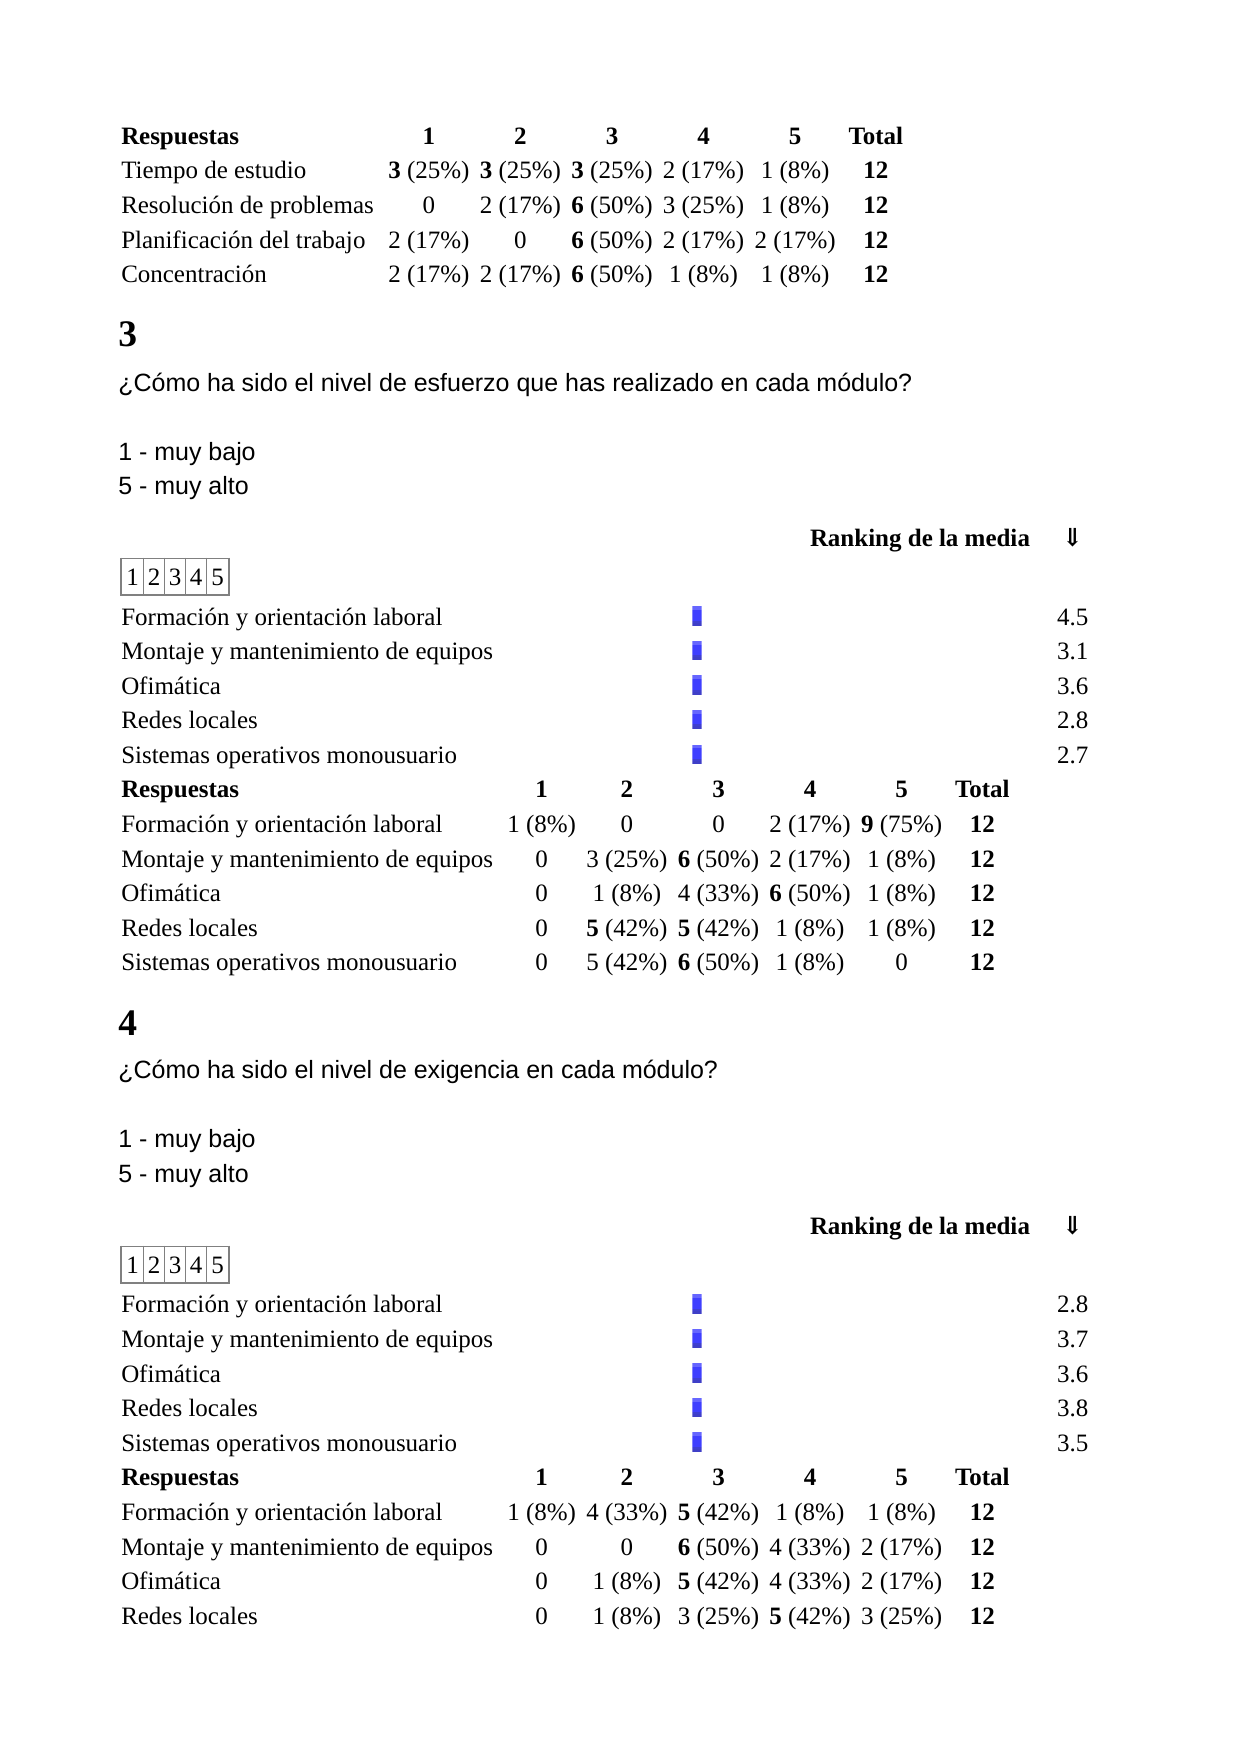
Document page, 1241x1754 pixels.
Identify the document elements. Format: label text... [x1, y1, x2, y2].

table_cell Tiempo de estudio [118, 153, 383, 187]
table_header 2 [581, 1460, 672, 1494]
table_cell 5 (42%) [581, 910, 672, 944]
table_cell 2.8 [1033, 703, 1112, 737]
table_cell [689, 555, 1033, 599]
table_cell 6 (50%) [566, 187, 657, 222]
table_cell 3 (25%) [474, 153, 566, 187]
table_header ⇓ [1033, 1208, 1112, 1243]
table_cell 12 [947, 1563, 1017, 1598]
picture [692, 1329, 702, 1348]
table_cell Montaje y mantenimiento de equipos [118, 1529, 502, 1563]
table_cell 12 [947, 806, 1017, 841]
table_header 5 [207, 1247, 228, 1282]
table_header [118, 520, 689, 554]
table_cell Redes locales [118, 910, 502, 944]
table_cell 0 [581, 1529, 672, 1563]
table_header 3 [566, 118, 657, 153]
table_cell 0 [502, 910, 581, 944]
table_cell 4 (33%) [764, 1529, 856, 1563]
table_cell 1 (8%) [581, 875, 672, 910]
table_header 4 [764, 772, 856, 806]
table_header 1 [502, 1460, 581, 1494]
picture [692, 745, 702, 764]
table_cell [689, 668, 1033, 702]
table_cell 2.8 [1033, 1287, 1112, 1321]
table_cell 4 (33%) [581, 1494, 672, 1529]
picture [692, 1294, 702, 1314]
table_cell 0 [502, 1563, 581, 1598]
table_cell Formación y orientación laboral [118, 1287, 689, 1321]
table_header 3 [673, 772, 764, 806]
table_header 2 [474, 118, 566, 153]
table_cell 2 (17%) [749, 222, 841, 256]
table_cell 1 (8%) [581, 1598, 672, 1632]
table_cell 2 (17%) [383, 256, 474, 291]
table_cell 12 [841, 187, 911, 222]
table_cell 4 (33%) [764, 1563, 856, 1598]
table_cell 6 (50%) [566, 222, 657, 256]
table_cell Ofimática [118, 1356, 689, 1390]
table_cell [689, 599, 1033, 633]
table_cell 0 [502, 1598, 581, 1632]
table_cell 0 [502, 1529, 581, 1563]
subtitle 3 [118, 312, 1122, 355]
table_header 3 [165, 1247, 185, 1282]
table_cell 2 (17%) [658, 153, 749, 187]
table_cell 12 [947, 1494, 1017, 1529]
table_cell 1 (8%) [749, 153, 841, 187]
table_header 1 [122, 559, 143, 594]
table_cell Sistemas operativos monousuario [118, 737, 689, 772]
table_cell Ofimática [118, 668, 689, 702]
table_header 5 [207, 559, 228, 594]
table_header 1 [383, 118, 474, 153]
table_cell 3 (25%) [856, 1598, 947, 1632]
table_header 5 [749, 118, 841, 153]
table_cell 1 (8%) [502, 1494, 581, 1529]
table_cell 1 (8%) [764, 910, 856, 944]
table_cell 2 (17%) [474, 187, 566, 222]
table_cell 12 [947, 1529, 1017, 1563]
table_cell 3 (25%) [566, 153, 657, 187]
table_cell 1 (8%) [856, 875, 947, 910]
table_cell 0 [502, 841, 581, 875]
table_header ⇓ [1033, 520, 1112, 554]
table_cell 12 [841, 256, 911, 291]
table_cell 3 (25%) [673, 1598, 764, 1632]
table_header 2 [144, 559, 164, 594]
table_cell 1 (8%) [749, 256, 841, 291]
table_cell Montaje y mantenimiento de equipos [118, 841, 502, 875]
table_cell Ofimática [118, 875, 502, 910]
table_cell 12 [841, 222, 911, 256]
table_header 3 [165, 559, 185, 594]
table_cell 6 (50%) [673, 841, 764, 875]
table_cell 2 (17%) [474, 256, 566, 291]
picture [692, 710, 702, 729]
table_header 5 [856, 1460, 947, 1494]
table_cell Redes locales [118, 1390, 689, 1425]
table_cell 3.6 [1033, 1356, 1112, 1390]
table_cell [689, 1425, 1033, 1459]
table_cell [1033, 1243, 1112, 1287]
table_cell 0 [502, 875, 581, 910]
table_cell 3.1 [1033, 633, 1112, 668]
table_header 4 [186, 1247, 206, 1282]
table_cell Planificación del trabajo [118, 222, 383, 256]
table_cell 12 [947, 910, 1017, 944]
table_cell 1 (8%) [749, 187, 841, 222]
table_header 4 [186, 559, 206, 594]
table_cell 3.5 [1033, 1425, 1112, 1459]
table_cell 4.5 [1033, 599, 1112, 633]
table_header 4 [764, 1460, 856, 1494]
table_cell Concentración [118, 256, 383, 291]
table_cell 2 (17%) [383, 222, 474, 256]
table_cell [689, 633, 1033, 668]
table_header Ranking de la media [689, 1208, 1033, 1243]
table_cell Montaje y mantenimiento de equipos [118, 1321, 689, 1356]
table_cell 1 (8%) [502, 806, 581, 841]
table_cell 3 (25%) [383, 153, 474, 187]
table_cell Sistemas operativos monousuario [118, 1425, 689, 1459]
table_header 5 [856, 772, 947, 806]
picture [692, 1432, 702, 1452]
table_cell 2 (17%) [764, 841, 856, 875]
table_header Ranking de la media [689, 520, 1033, 554]
table_cell [689, 703, 1033, 737]
table_header 1 [122, 1247, 143, 1282]
table_cell 5 (42%) [764, 1598, 856, 1632]
text ¿Cómo ha sido el nivel de esfuerzo que has realizado en cada módulo? 1 - muy bajo 5 - muy alto [118, 367, 1122, 500]
table_cell [118, 555, 689, 599]
table_cell 1 (8%) [856, 1494, 947, 1529]
table_header 1 [502, 772, 581, 806]
table_header 2 [581, 772, 672, 806]
table_header Total [947, 1460, 1017, 1494]
table_cell [689, 1243, 1033, 1287]
table_header Respuestas [118, 772, 502, 806]
table_cell 2 (17%) [856, 1563, 947, 1598]
table_cell 1 (8%) [856, 910, 947, 944]
table_cell 0 [581, 806, 672, 841]
table_cell 9 (75%) [856, 806, 947, 841]
table_cell Sistemas operativos monousuario [118, 945, 502, 979]
table_cell Montaje y mantenimiento de equipos [118, 633, 689, 668]
table_cell 0 [673, 806, 764, 841]
table_header Total [841, 118, 911, 153]
picture [692, 641, 702, 660]
picture [692, 606, 702, 626]
table_cell 1 (8%) [658, 256, 749, 291]
text ¿Cómo ha sido el nivel de exigencia en cada módulo? 1 - muy bajo 5 - muy alto [118, 1056, 1122, 1188]
picture [692, 675, 702, 695]
table_cell 6 (50%) [764, 875, 856, 910]
table_header 2 [144, 1247, 164, 1282]
table_cell 12 [947, 945, 1017, 979]
table_cell Redes locales [118, 703, 689, 737]
table_cell 0 [856, 945, 947, 979]
table_cell 12 [841, 153, 911, 187]
table_cell Formación y orientación laboral [118, 1494, 502, 1529]
table_cell 0 [383, 187, 474, 222]
table_cell 1 (8%) [581, 1563, 672, 1598]
table_cell 2 (17%) [764, 806, 856, 841]
table_cell 6 (50%) [673, 945, 764, 979]
table_cell 5 (42%) [673, 910, 764, 944]
table_cell 3 (25%) [581, 841, 672, 875]
table_cell [118, 1243, 689, 1287]
table_header Total [947, 772, 1017, 806]
subtitle 4 [118, 1000, 1122, 1043]
table_cell 6 (50%) [566, 256, 657, 291]
table_cell 12 [947, 875, 1017, 910]
table_cell 3.8 [1033, 1390, 1112, 1425]
table_cell 3.6 [1033, 668, 1112, 702]
table_cell Redes locales [118, 1598, 502, 1632]
table_cell [689, 737, 1033, 772]
table_header [118, 1208, 689, 1243]
table_cell 12 [947, 1598, 1017, 1632]
picture [692, 1363, 702, 1383]
table_cell 0 [502, 945, 581, 979]
table_cell 2 (17%) [856, 1529, 947, 1563]
table_cell 2 (17%) [658, 222, 749, 256]
table_cell 5 (42%) [673, 1563, 764, 1598]
table_cell 12 [947, 841, 1017, 875]
table_cell 1 (8%) [764, 1494, 856, 1529]
table_cell [689, 1321, 1033, 1356]
table_cell [689, 1287, 1033, 1321]
table_cell 0 [474, 222, 566, 256]
table_cell Formación y orientación laboral [118, 599, 689, 633]
table_header Respuestas [118, 1460, 502, 1494]
table_cell 6 (50%) [673, 1529, 764, 1563]
table_cell 4 (33%) [673, 875, 764, 910]
table_cell [689, 1390, 1033, 1425]
table_header Respuestas [118, 118, 383, 153]
table_cell 5 (42%) [581, 945, 672, 979]
table_cell Resolución de problemas [118, 187, 383, 222]
picture [692, 1398, 702, 1417]
table_cell Ofimática [118, 1563, 502, 1598]
table_cell [1033, 555, 1112, 599]
table_cell 2.7 [1033, 737, 1112, 772]
table_cell [689, 1356, 1033, 1390]
table_cell 3 (25%) [658, 187, 749, 222]
table_cell 1 (8%) [764, 945, 856, 979]
table_cell 3.7 [1033, 1321, 1112, 1356]
table_cell 5 (42%) [673, 1494, 764, 1529]
table_header 4 [658, 118, 749, 153]
table_cell 1 (8%) [856, 841, 947, 875]
table_header 3 [673, 1460, 764, 1494]
table_cell Formación y orientación laboral [118, 806, 502, 841]
